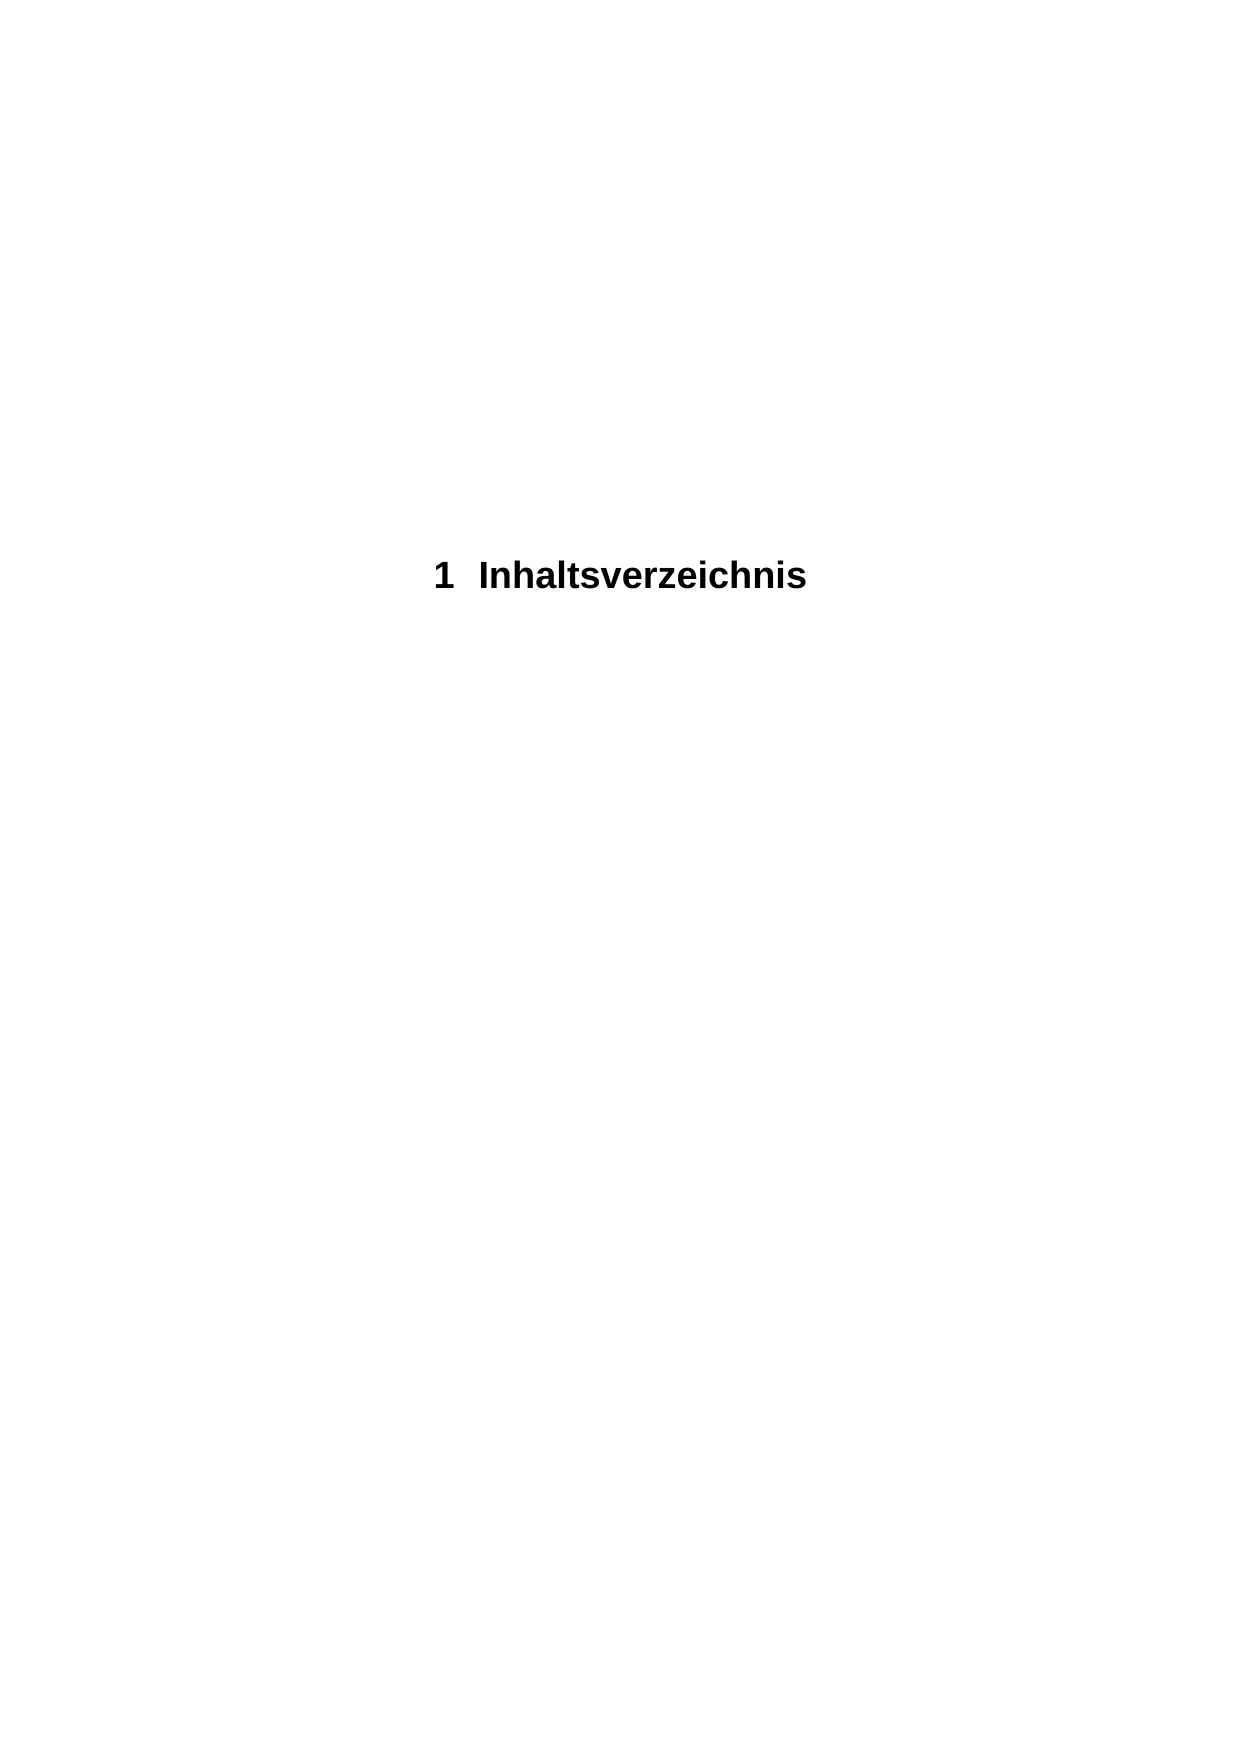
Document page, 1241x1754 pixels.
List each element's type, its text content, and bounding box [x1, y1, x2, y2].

subtitle Inhaltsverzeichnis [118, 553, 1122, 597]
